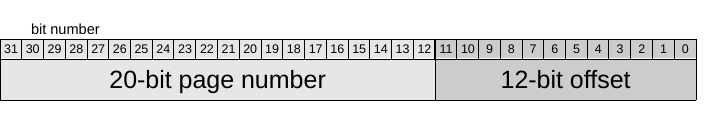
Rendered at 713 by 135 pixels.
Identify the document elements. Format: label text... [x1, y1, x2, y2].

table_header [283, 15, 304, 39]
table_header [152, 15, 174, 39]
table_cell 14 [370, 40, 391, 58]
table_header [261, 15, 283, 39]
table_header [587, 15, 609, 39]
table_cell 29 [44, 40, 65, 58]
table_cell 22 [196, 40, 217, 58]
table_cell 16 [327, 40, 348, 58]
table_cell 7 [523, 40, 543, 58]
table_header [391, 15, 413, 39]
table_cell 20-bit page number [1, 60, 435, 100]
table_header [609, 15, 631, 39]
table_cell 19 [262, 40, 282, 58]
table_header [218, 15, 239, 39]
table_header [435, 15, 457, 39]
table_cell 3 [609, 40, 630, 58]
table_cell 1 [653, 40, 674, 58]
table_header [566, 15, 587, 39]
table_cell 26 [109, 40, 130, 58]
table_header [631, 15, 652, 39]
table_cell 21 [218, 40, 239, 58]
table_cell 8 [501, 40, 522, 58]
table_cell 0 [675, 40, 696, 58]
table_header [413, 15, 435, 39]
table_cell 27 [88, 40, 108, 58]
table_cell 4 [588, 40, 608, 58]
table_header [196, 15, 217, 39]
table_cell 11 [436, 40, 456, 58]
table_header [130, 15, 152, 39]
table_header [174, 15, 196, 39]
table_cell 12-bit offset [436, 60, 696, 100]
table_cell 24 [153, 40, 173, 58]
table_cell 30 [22, 40, 43, 58]
table_cell 10 [457, 40, 478, 58]
table_cell 20 [240, 40, 261, 58]
table_header [522, 15, 544, 39]
table_cell 18 [283, 40, 304, 58]
table_header [348, 15, 370, 39]
table_header [326, 15, 348, 39]
table_header [500, 15, 522, 39]
table_cell 12 [414, 40, 434, 58]
table_header [479, 15, 500, 39]
table_header [457, 15, 478, 39]
table_cell 25 [131, 40, 152, 58]
table_header [305, 15, 326, 39]
table_header [370, 15, 391, 39]
table_cell 15 [349, 40, 369, 58]
table_header bit number [0, 15, 130, 39]
table_cell 5 [566, 40, 587, 58]
table_cell 23 [174, 40, 195, 58]
table_cell 6 [544, 40, 565, 58]
table_cell 31 [1, 40, 21, 58]
table_header [674, 15, 696, 39]
table_cell 17 [305, 40, 326, 58]
table_header [544, 15, 566, 39]
table_header [239, 15, 261, 39]
table_header [653, 15, 674, 39]
table_cell 13 [392, 40, 413, 58]
table_cell 28 [66, 40, 87, 58]
table_cell 9 [479, 40, 500, 58]
table_cell 2 [631, 40, 652, 58]
